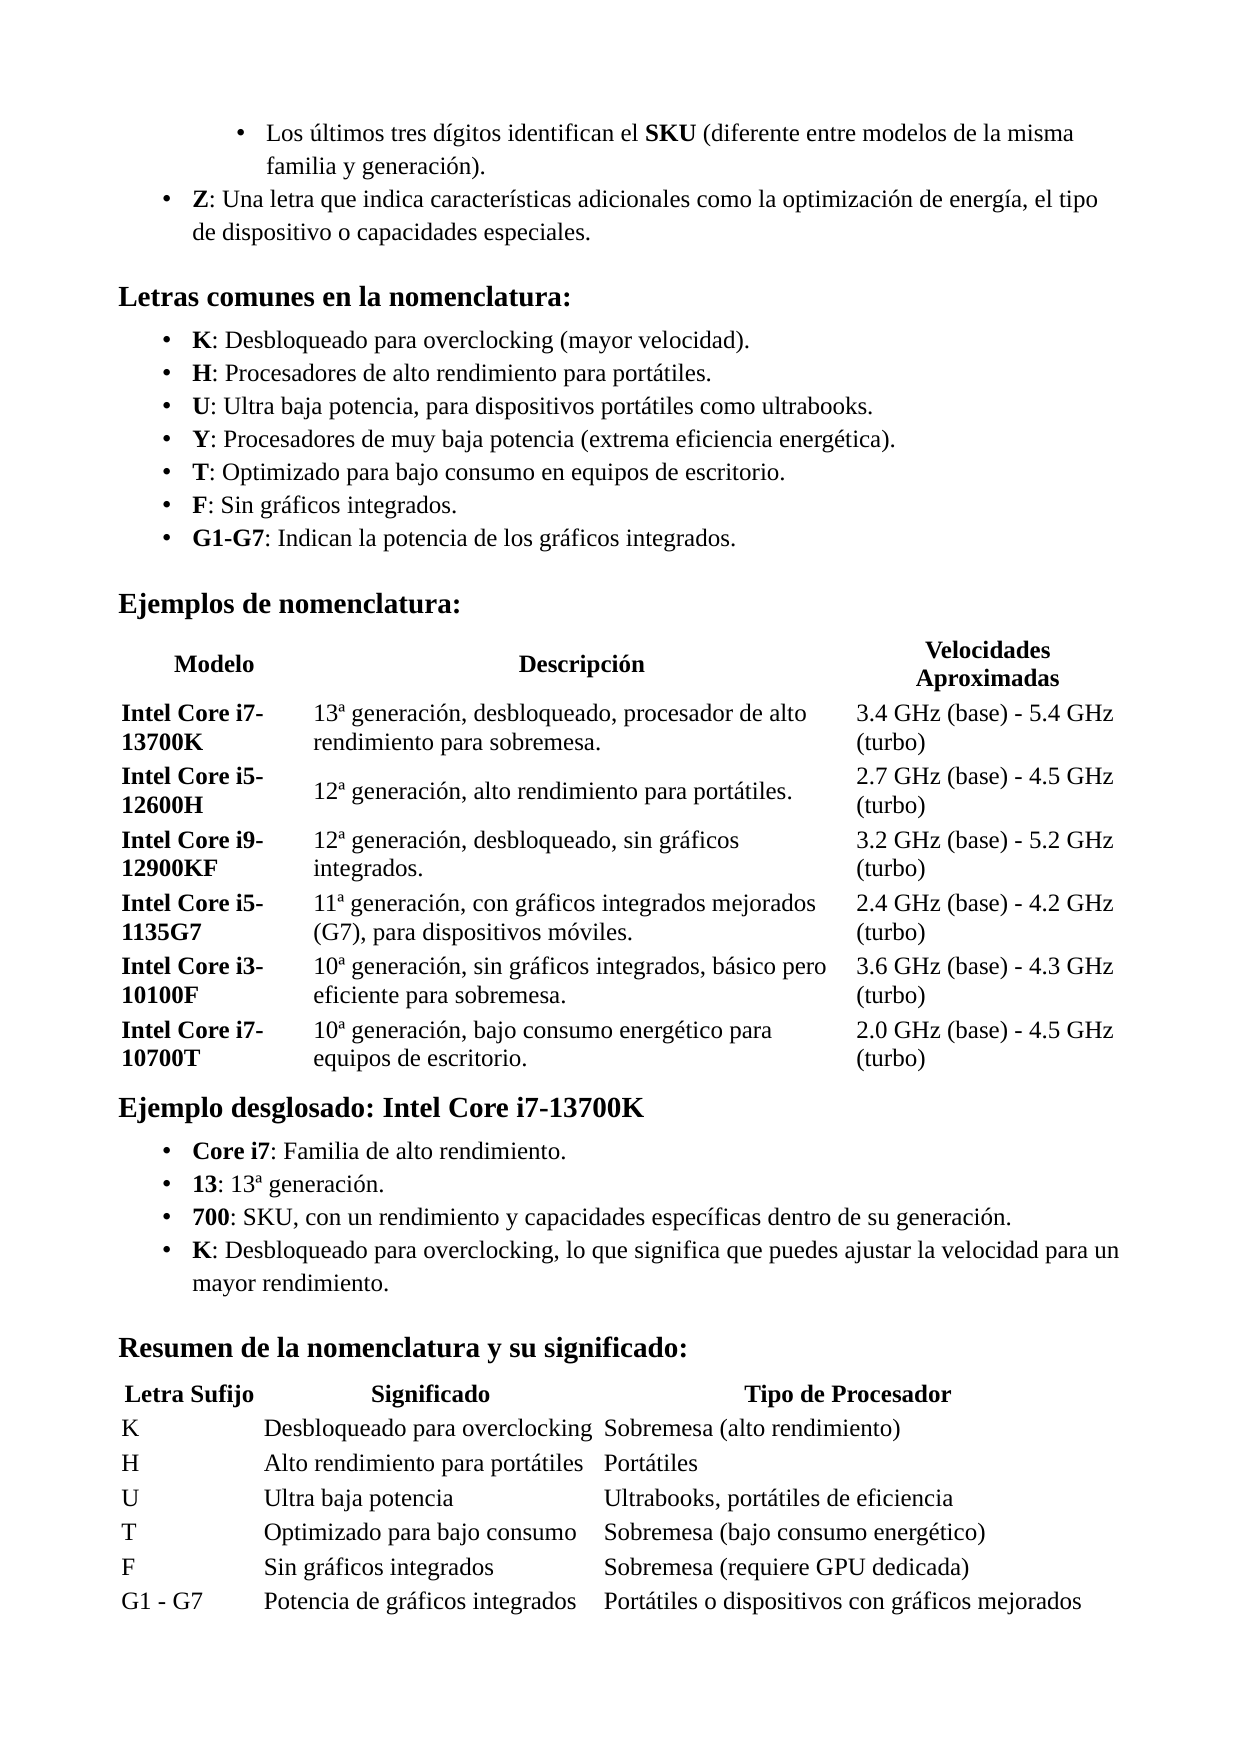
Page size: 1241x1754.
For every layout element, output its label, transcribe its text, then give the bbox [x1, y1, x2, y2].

table_cell Ultrabooks, portátiles de eficiencia [601, 1480, 1095, 1514]
table_cell Potencia de gráficos integrados [261, 1584, 601, 1618]
table_cell Optimizado para bajo consumo [261, 1514, 601, 1549]
list H: Procesadores de alto rendimiento para portátiles. [162, 358, 1122, 387]
subtitle Ejemplos de nomenclatura: [118, 586, 1122, 619]
table_header Velocidades Aproximadas [853, 632, 1122, 695]
subtitle Letras comunes en la nomenclatura: [118, 279, 1122, 313]
table_cell 11ª generación, con gráficos integrados mejorados (G7), para dispositivos móviles. [310, 885, 853, 948]
subtitle Resumen de la nomenclatura y su significado: [118, 1330, 1122, 1363]
table_cell Sobremesa (requiere GPU dedicada) [601, 1549, 1095, 1583]
list K: Desbloqueado para overclocking (mayor velocidad). [162, 325, 1122, 354]
table_cell K [118, 1411, 261, 1445]
table_cell 13ª generación, desbloqueado, procesador de alto rendimiento para sobremesa. [310, 695, 853, 758]
subtitle Ejemplo desglosado: Intel Core i7-13700K [118, 1090, 1122, 1123]
table_cell Desbloqueado para overclocking [261, 1411, 601, 1445]
table_cell F [118, 1549, 261, 1583]
table_cell Intel Core i5-12600H [118, 759, 310, 822]
list G1-G7: Indican la potencia de los gráficos integrados. [162, 523, 1122, 552]
table_cell H [118, 1445, 261, 1480]
table_cell 10ª generación, bajo consumo energético para equipos de escritorio. [310, 1012, 853, 1075]
list Z: Una letra que indica características adicionales como la optimización de energía, el tipo de dispositivo o capacidades especiales. [162, 184, 1122, 246]
list Y: Procesadores de muy baja potencia (extrema eficiencia energética). [162, 424, 1122, 453]
table_header Tipo de Procesador [601, 1376, 1095, 1411]
table_cell 3.2 GHz (base) - 5.2 GHz (turbo) [853, 822, 1122, 885]
list 13: 13ª generación. [162, 1169, 1122, 1197]
list T: Optimizado para bajo consumo en equipos de escritorio. [162, 457, 1122, 486]
list U: Ultra baja potencia, para dispositivos portátiles como ultrabooks. [162, 391, 1122, 420]
list 700: SKU, con un rendimiento y capacidades específicas dentro de su generación. [162, 1202, 1122, 1231]
table_cell 12ª generación, desbloqueado, sin gráficos integrados. [310, 822, 853, 885]
table_cell Intel Core i7-13700K [118, 695, 310, 758]
table_cell 10ª generación, sin gráficos integrados, básico pero eficiente para sobremesa. [310, 949, 853, 1012]
table_cell 12ª generación, alto rendimiento para portátiles. [310, 759, 853, 822]
table_cell 2.0 GHz (base) - 4.5 GHz (turbo) [853, 1012, 1122, 1075]
table_cell 2.7 GHz (base) - 4.5 GHz (turbo) [853, 759, 1122, 822]
table_cell Ultra baja potencia [261, 1480, 601, 1514]
list Los últimos tres dígitos identifican el SKU (diferente entre modelos de la misma familia y generación). [236, 118, 1122, 180]
table_cell Sin gráficos integrados [261, 1549, 601, 1583]
table_cell 2.4 GHz (base) - 4.2 GHz (turbo) [853, 885, 1122, 948]
table_cell Alto rendimiento para portátiles [261, 1445, 601, 1480]
table_header Letra Sufijo [118, 1376, 261, 1411]
list F: Sin gráficos integrados. [162, 491, 1122, 519]
table_cell 3.6 GHz (base) - 4.3 GHz (turbo) [853, 949, 1122, 1012]
table_cell U [118, 1480, 261, 1514]
table_header Modelo [118, 632, 310, 695]
list K: Desbloqueado para overclocking, lo que significa que puedes ajustar la velocidad para un mayor rendimiento. [162, 1235, 1122, 1297]
table_cell Sobremesa (bajo consumo energético) [601, 1514, 1095, 1549]
table_header Significado [261, 1376, 601, 1411]
table_cell 3.4 GHz (base) - 5.4 GHz (turbo) [853, 695, 1122, 758]
table_cell Portátiles [601, 1445, 1095, 1480]
table_cell G1 - G7 [118, 1584, 261, 1618]
table_cell Portátiles o dispositivos con gráficos mejorados [601, 1584, 1095, 1618]
list Core i7: Familia de alto rendimiento. [162, 1136, 1122, 1164]
table_cell T [118, 1514, 261, 1549]
table_cell Intel Core i5-1135G7 [118, 885, 310, 948]
table_header Descripción [310, 632, 853, 695]
table_cell Intel Core i3-10100F [118, 949, 310, 1012]
table_cell Sobremesa (alto rendimiento) [601, 1411, 1095, 1445]
table_cell Intel Core i9-12900KF [118, 822, 310, 885]
table_cell Intel Core i7-10700T [118, 1012, 310, 1075]
